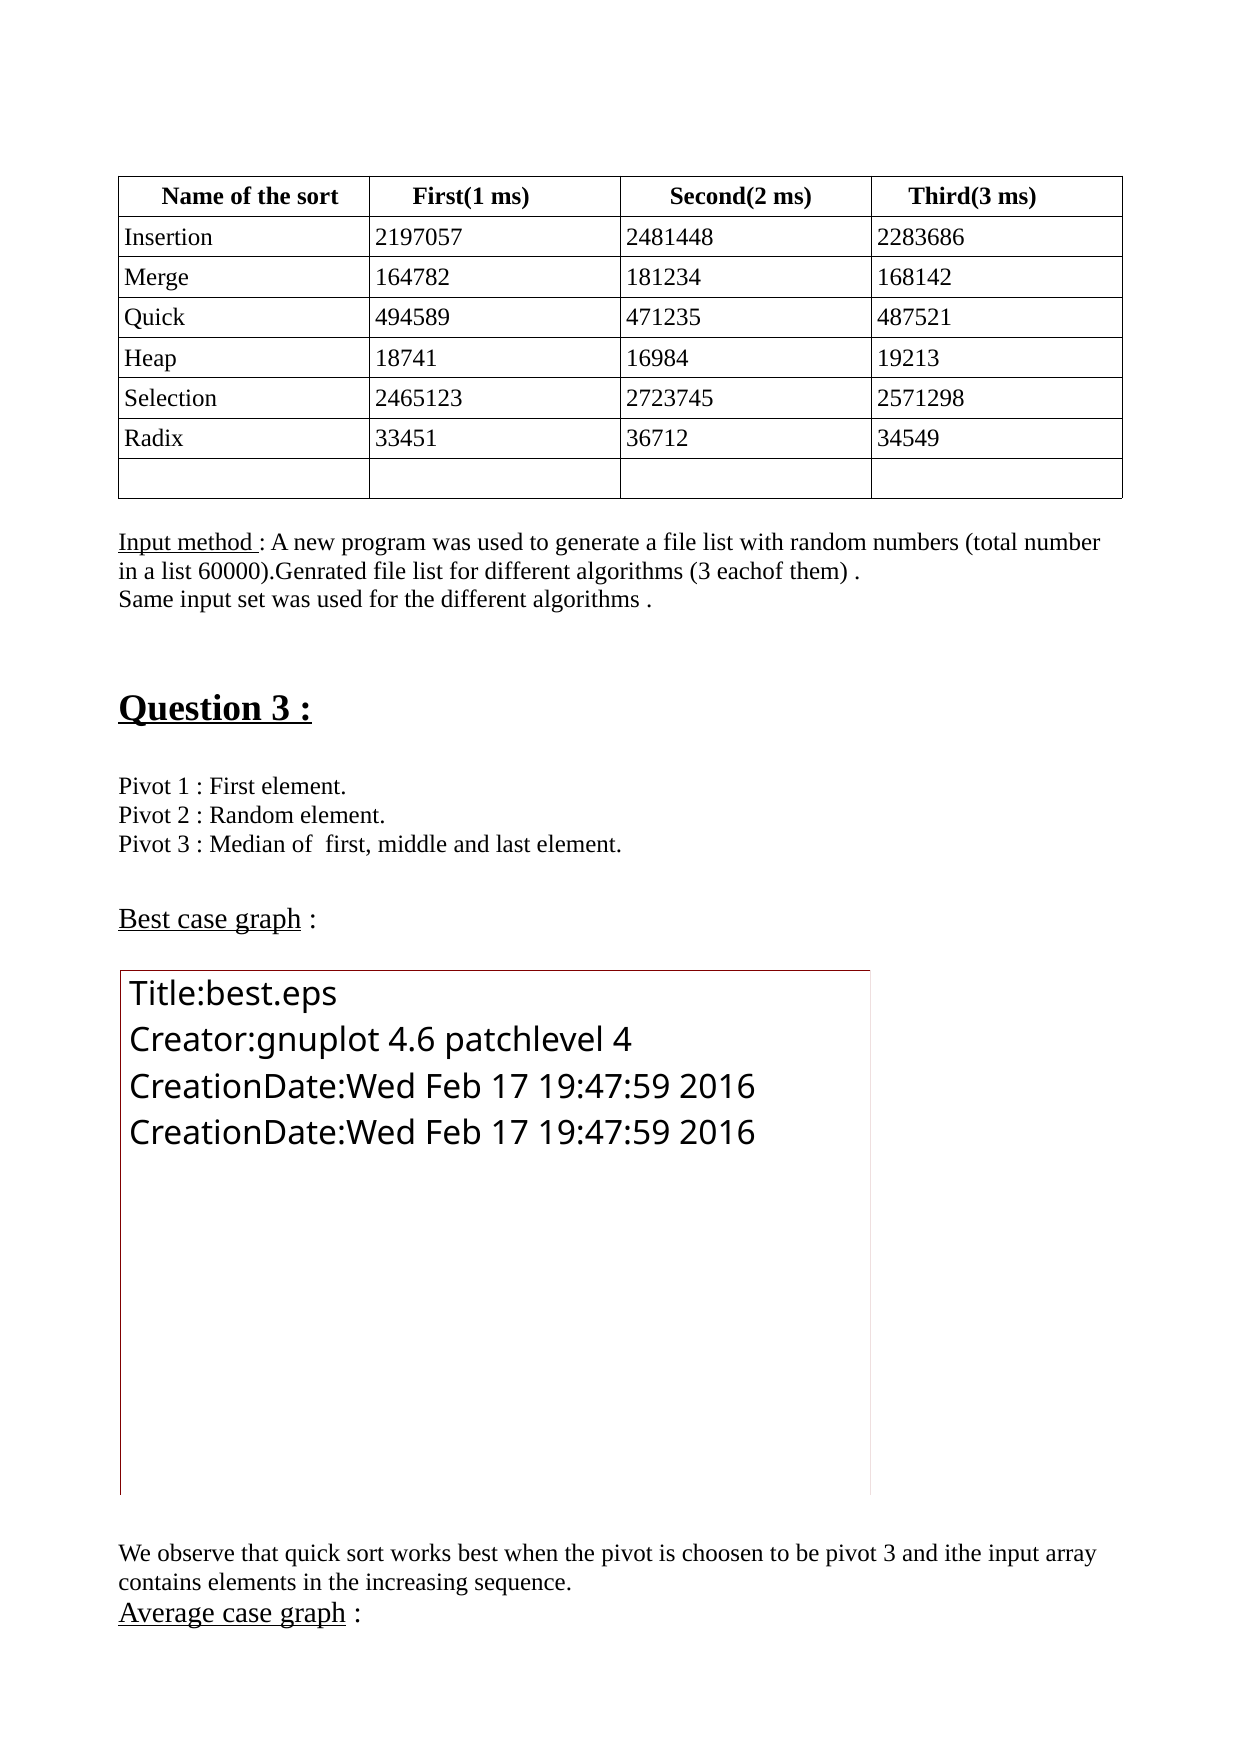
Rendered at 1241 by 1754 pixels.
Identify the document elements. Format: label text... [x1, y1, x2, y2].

table_cell 36712 [621, 419, 871, 458]
table_cell [872, 459, 1122, 498]
text Question 3 : [118, 685, 1122, 728]
table_cell Quick [119, 298, 369, 337]
table_cell 33451 [370, 419, 620, 458]
text Average case graph : [118, 1596, 1122, 1629]
table_cell Merge [119, 257, 369, 297]
table_header Third(3 ms) [872, 177, 1122, 216]
table_cell [119, 459, 369, 498]
table_cell 164782 [370, 257, 620, 297]
text Best case graph : [118, 901, 1122, 934]
table_cell 487521 [872, 298, 1122, 337]
table_cell 16984 [621, 338, 871, 377]
table_cell 494589 [370, 298, 620, 337]
table_cell [621, 459, 871, 498]
table_cell 18741 [370, 338, 620, 377]
table_cell 2197057 [370, 217, 620, 256]
table_header Name of the sort [119, 177, 369, 216]
table_cell Insertion [119, 217, 369, 256]
table_cell 2481448 [621, 217, 871, 256]
text We observe that quick sort works best when the pivot is choosen to be pivot 3 and ithe input array contains elements in the increasing sequence. [118, 1538, 1122, 1596]
table_cell 168142 [872, 257, 1122, 297]
table_cell Heap [119, 338, 369, 377]
table_cell 2571298 [872, 378, 1122, 417]
table_cell 2465123 [370, 378, 620, 417]
table_cell 2723745 [621, 378, 871, 417]
text Input method : A new program was used to generate a file list with random numbers (total number in a list 60000).Genrated file list for different algorithms (3 eachof them) . [118, 527, 1122, 584]
table_cell 471235 [621, 298, 871, 337]
text Pivot 2 : Random element. [118, 800, 1122, 829]
text Pivot 1 : First element. [118, 771, 1122, 800]
text Same input set was used for the different algorithms . [118, 584, 1122, 613]
text Pivot 3 : Median of first, middle and last element. [118, 829, 1122, 858]
table_header First(1 ms) [370, 177, 620, 216]
table_cell 2283686 [872, 217, 1122, 256]
table_header Second(2 ms) [621, 177, 871, 216]
table_cell Radix [119, 419, 369, 458]
table_cell 19213 [872, 338, 1122, 377]
table_cell [370, 459, 620, 498]
table_cell 34549 [872, 419, 1122, 458]
table_cell Selection [119, 378, 369, 417]
table_cell 181234 [621, 257, 871, 297]
